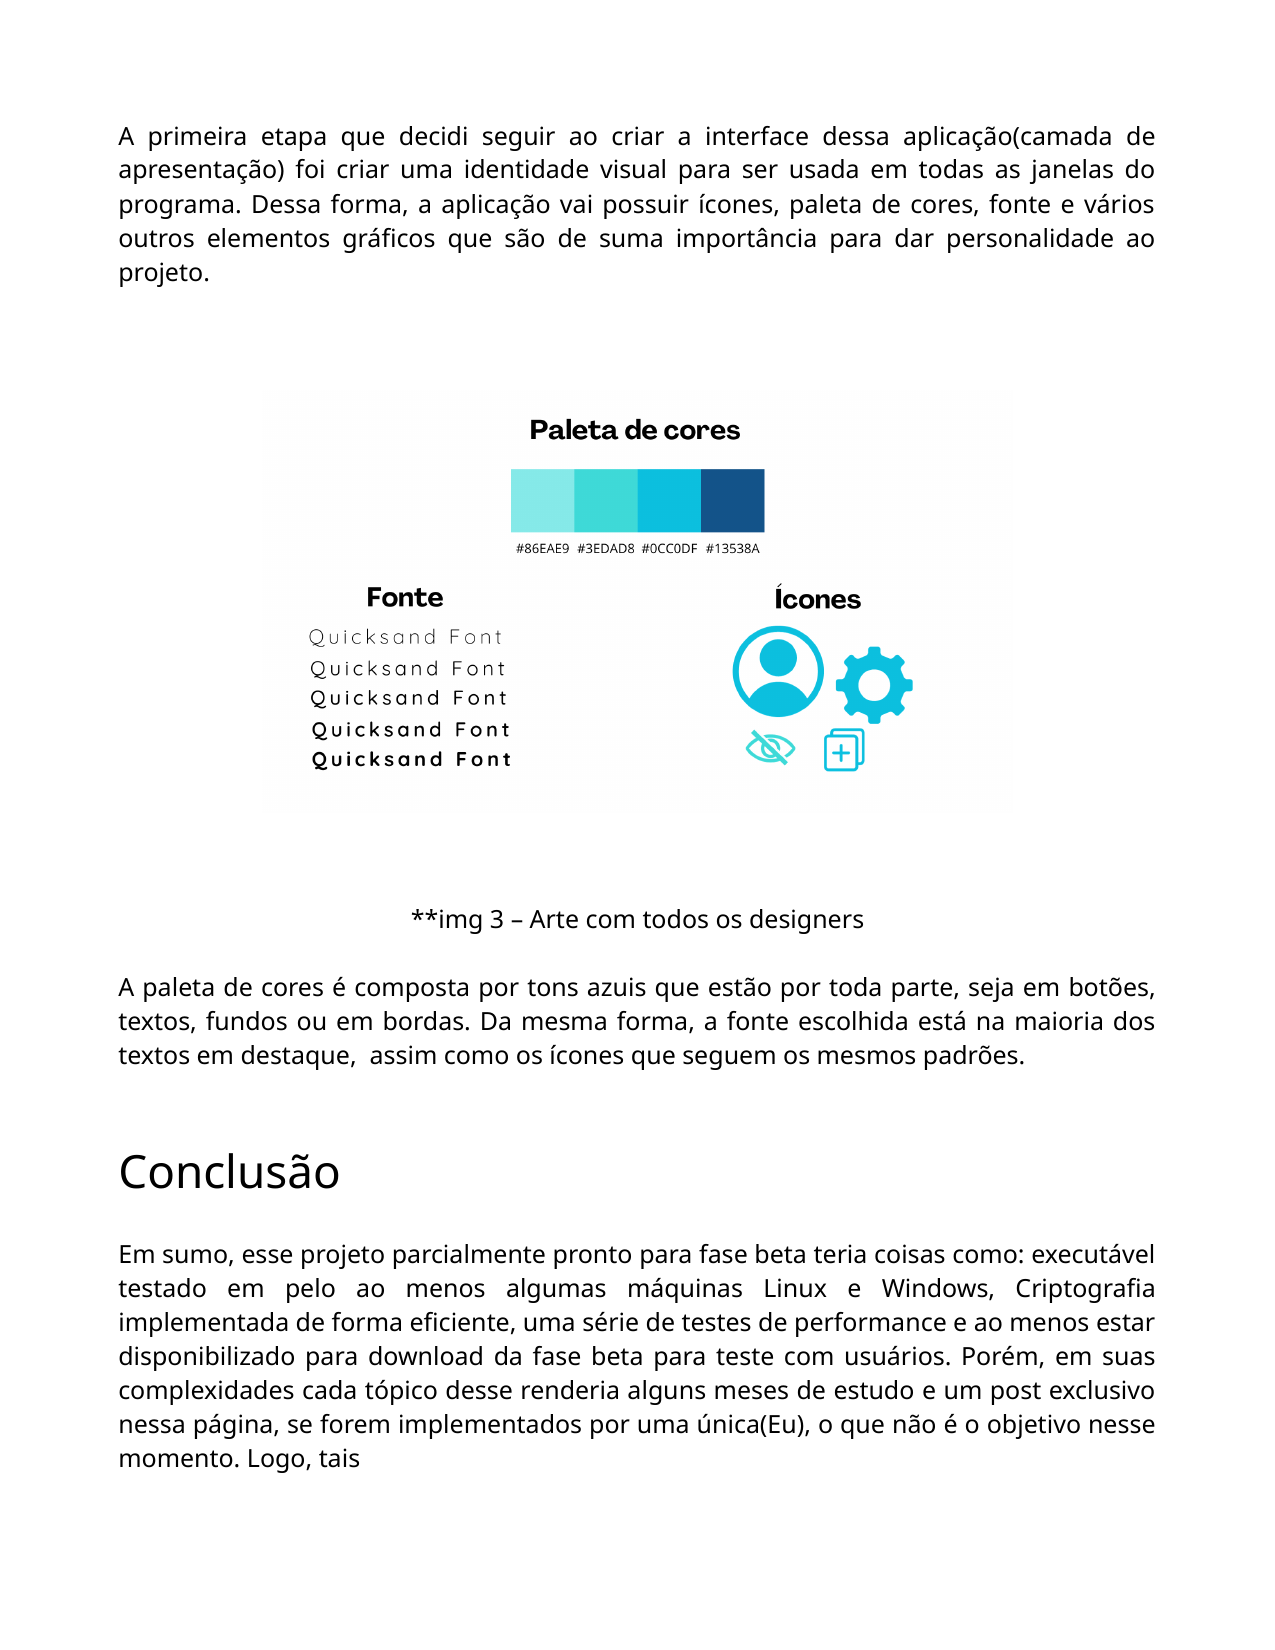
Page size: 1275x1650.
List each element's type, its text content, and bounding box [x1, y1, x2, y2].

text A primeira etapa que decidi seguir ao criar a interface dessa aplicação(camada de apresentação) foi criar uma identidade visual para ser usada em todas as janelas do programa. Dessa forma, a aplicação vai possuir ícones, paleta de cores, fonte e vários outros elementos gráficos que são de suma importância para dar personalidade ao projeto. [118, 118, 1157, 288]
text A paleta de cores é composta por tons azuis que estão por toda parte, seja em botões, textos, fundos ou em bordas. Da mesma forma, a fonte escolhida está na maioria dos textos em destaque, assim como os ícones que seguem os mesmos padrões. [118, 970, 1157, 1072]
picture [262, 390, 1013, 813]
text **img 3 – Arte com todos os designers [118, 902, 1157, 936]
text Conclusão [118, 1140, 1157, 1202]
text Em sumo, esse projeto parcialmente pronto para fase beta teria coisas como: executável testado em pelo ao menos algumas máquinas Linux e Windows, Criptografia implementada de forma eficiente, uma série de testes de performance e ao menos estar disponibilizado para download da fase beta para teste com usuários. Porém, em suas complexidades cada tópico desse renderia alguns meses de estudo e um post exclusivo nessa página, se forem implementados por uma única(Eu), o que não é o objetivo nesse momento. Logo, tais [118, 1236, 1157, 1475]
